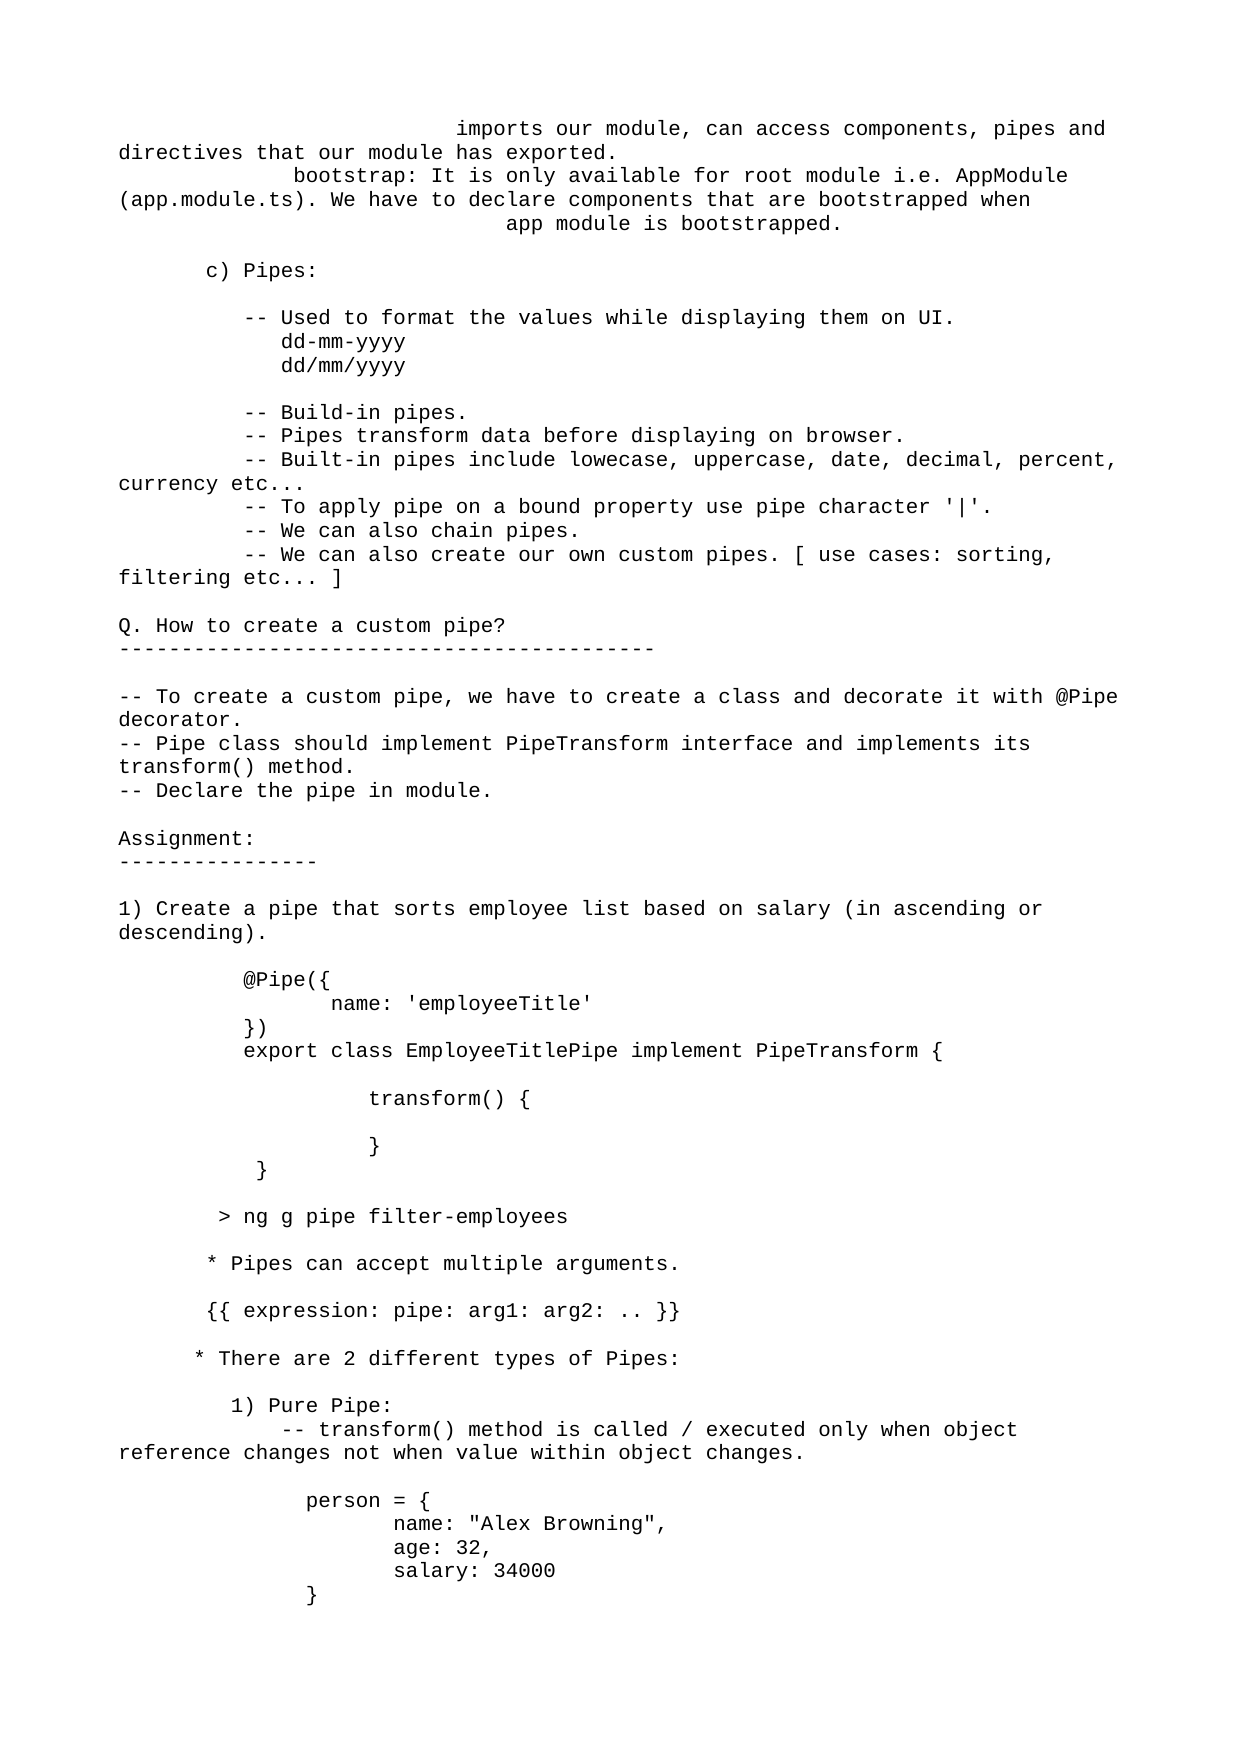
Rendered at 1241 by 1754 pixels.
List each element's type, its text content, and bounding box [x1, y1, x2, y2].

text age: 32, [118, 1537, 1122, 1561]
text -- To create a custom pipe, we have to create a class and decorate it with @Pipe decorator. [118, 686, 1122, 733]
text 1) Pure Pipe: [118, 1395, 1122, 1419]
text Assignment: [118, 827, 1122, 851]
text -- We can also chain pipes. [118, 520, 1122, 544]
text dd-mm-yyyy [118, 331, 1122, 354]
text Q. How to create a custom pipe? [118, 615, 1122, 638]
text * Pipes can accept multiple arguments. [118, 1253, 1122, 1277]
text > ng g pipe filter-employees [118, 1206, 1122, 1229]
text ---------------- [118, 851, 1122, 875]
text } [118, 1584, 1122, 1608]
text } [118, 1135, 1122, 1158]
text @Pipe({ [118, 969, 1122, 993]
text export class EmployeeTitlePipe implement PipeTransform { [118, 1040, 1122, 1064]
text -- Pipe class should implement PipeTransform interface and implements its transform() method. [118, 733, 1122, 780]
text name: "Alex Browning", [118, 1513, 1122, 1537]
text salary: 34000 [118, 1561, 1122, 1584]
text dd/mm/yyyy [118, 354, 1122, 378]
text -- transform() method is called / executed only when object reference changes not when value within object changes. [118, 1419, 1122, 1466]
text -- Build-in pipes. [118, 402, 1122, 426]
text } [118, 1158, 1122, 1182]
text transform() { [118, 1088, 1122, 1111]
text -- Built-in pipes include lowecase, uppercase, date, decimal, percent, currency etc... [118, 449, 1122, 496]
text * There are 2 different types of Pipes: [118, 1348, 1122, 1371]
text 1) Create a pipe that sorts employee list based on salary (in ascending or descending). [118, 898, 1122, 946]
text -- Used to format the values while displaying them on UI. [118, 307, 1122, 331]
text name: 'employeeTitle' [118, 993, 1122, 1017]
text -- Pipes transform data before displaying on browser. [118, 426, 1122, 449]
text -- To apply pipe on a bound property use pipe character '|'. [118, 496, 1122, 520]
text imports our module, can access components, pipes and directives that our module has exported. [118, 118, 1122, 165]
text person = { [118, 1489, 1122, 1513]
text -- Declare the pipe in module. [118, 780, 1122, 804]
text app module is bootstrapped. [118, 213, 1122, 236]
text c) Pipes: [118, 260, 1122, 284]
text ------------------------------------------- [118, 638, 1122, 662]
text }) [118, 1017, 1122, 1040]
text bootstrap: It is only available for root module i.e. AppModule (app.module.ts). We have to declare components that are bootstrapped when [118, 165, 1122, 213]
text -- We can also create our own custom pipes. [ use cases: sorting, filtering etc... ] [118, 544, 1122, 591]
text {{ expression: pipe: arg1: arg2: .. }} [118, 1300, 1122, 1324]
